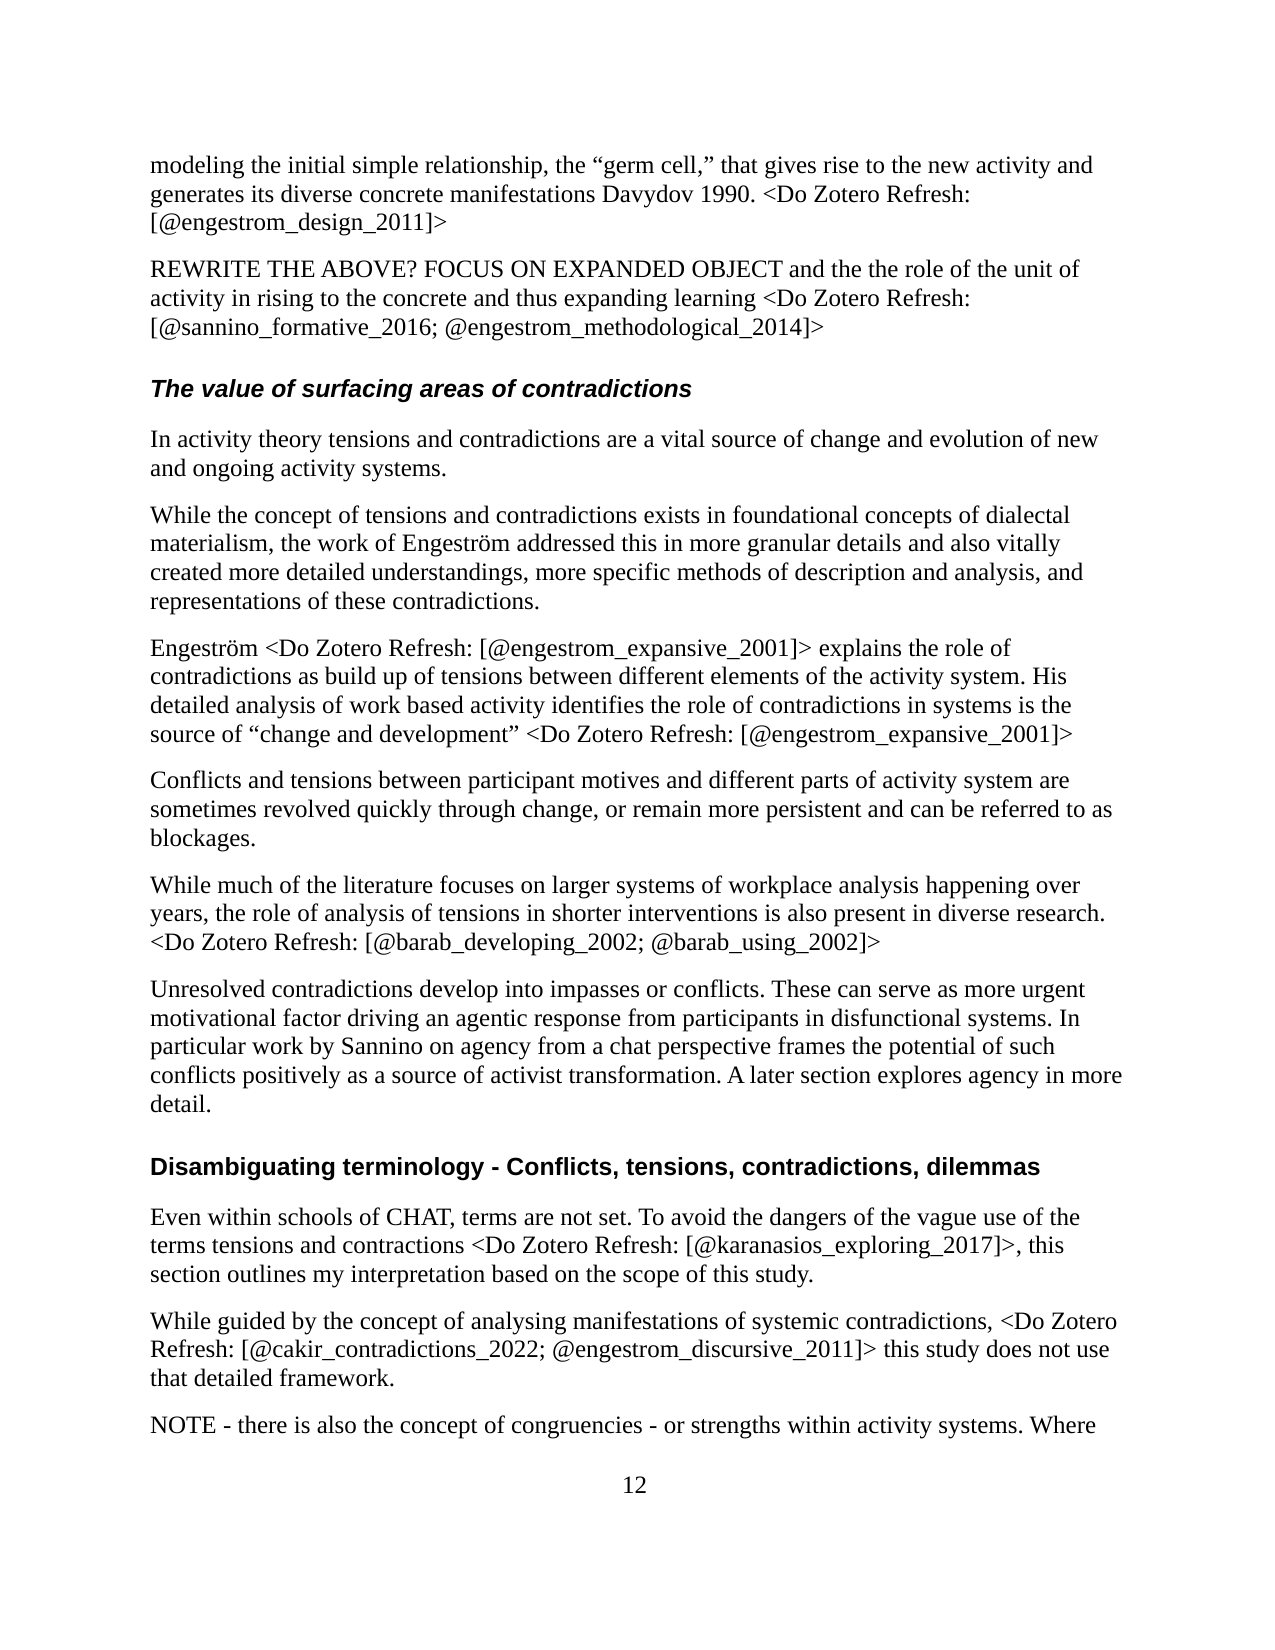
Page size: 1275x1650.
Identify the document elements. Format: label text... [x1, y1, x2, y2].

text While much of the literature focuses on larger systems of workplace analysis happening over years, the role of analysis of tensions in shorter interventions is also present in diverse research. <Do Zotero Refresh: [@barab_developing_2002; @barab_using_2002]> [150, 870, 1125, 956]
subtitle Disambiguating terminology - Conflicts, tensions, contradictions, dilemmas [150, 1152, 1125, 1180]
text Even within schools of CHAT, terms are not set. To avoid the dangers of the vague use of the terms tensions and contractions <Do Zotero Refresh: [@karanasios_exploring_2017]>, this section outlines my interpretation based on the scope of this study. [150, 1202, 1125, 1288]
text While guided by the concept of analysing manifestations of systemic contradictions, <Do Zotero Refresh: [@cakir_contradictions_2022; @engestrom_discursive_2011]> this study does not use that detailed framework. [150, 1306, 1125, 1392]
text Unresolved contradictions develop into impasses or conflicts. These can serve as more urgent motivational factor driving an agentic response from participants in disfunctional systems. In particular work by Sannino on agency from a chat perspective frames the potential of such conflicts positively as a source of activist transformation. A later section explores agency in more detail. [150, 974, 1125, 1118]
text While the concept of tensions and contradictions exists in foundational concepts of dialectal materialism, the work of Engeström addressed this in more granular details and also vitally created more detailed understandings, more specific methods of description and analysis, and representations of these contradictions. [150, 500, 1125, 615]
text Engeström <Do Zotero Refresh: [@engestrom_expansive_2001]> explains the role of contradictions as build up of tensions between different elements of the activity system. His detailed analysis of work based activity identifies the role of contradictions in systems is the source of “change and development” <Do Zotero Refresh: [@engestrom_expansive_2001]> [150, 633, 1125, 748]
text In activity theory tensions and contradictions are a vital source of change and evolution of new and ongoing activity systems. [150, 424, 1125, 482]
text Conflicts and tensions between participant motives and different parts of activity system are sometimes revolved quickly through change, or remain more persistent and can be referred to as blockages. [150, 766, 1125, 852]
text REWRITE THE ABOVE? FOCUS ON EXPANDED OBJECT and the the role of the unit of activity in rising to the concrete and thus expanding learning <Do Zotero Refresh: [@sannino_formative_2016; @engestrom_methodological_2014]> [150, 254, 1125, 340]
subtitle The value of surfacing areas of contradictions [150, 374, 1125, 403]
text NOTE - there is also the concept of congruencies - or strengths within activity systems. Where [150, 1410, 1125, 1439]
text modeling the initial simple relationship, the “germ cell,” that gives rise to the new activity and generates its diverse concrete manifestations Davydov 1990. <Do Zotero Refresh: [@engestrom_design_2011]> [150, 150, 1125, 236]
